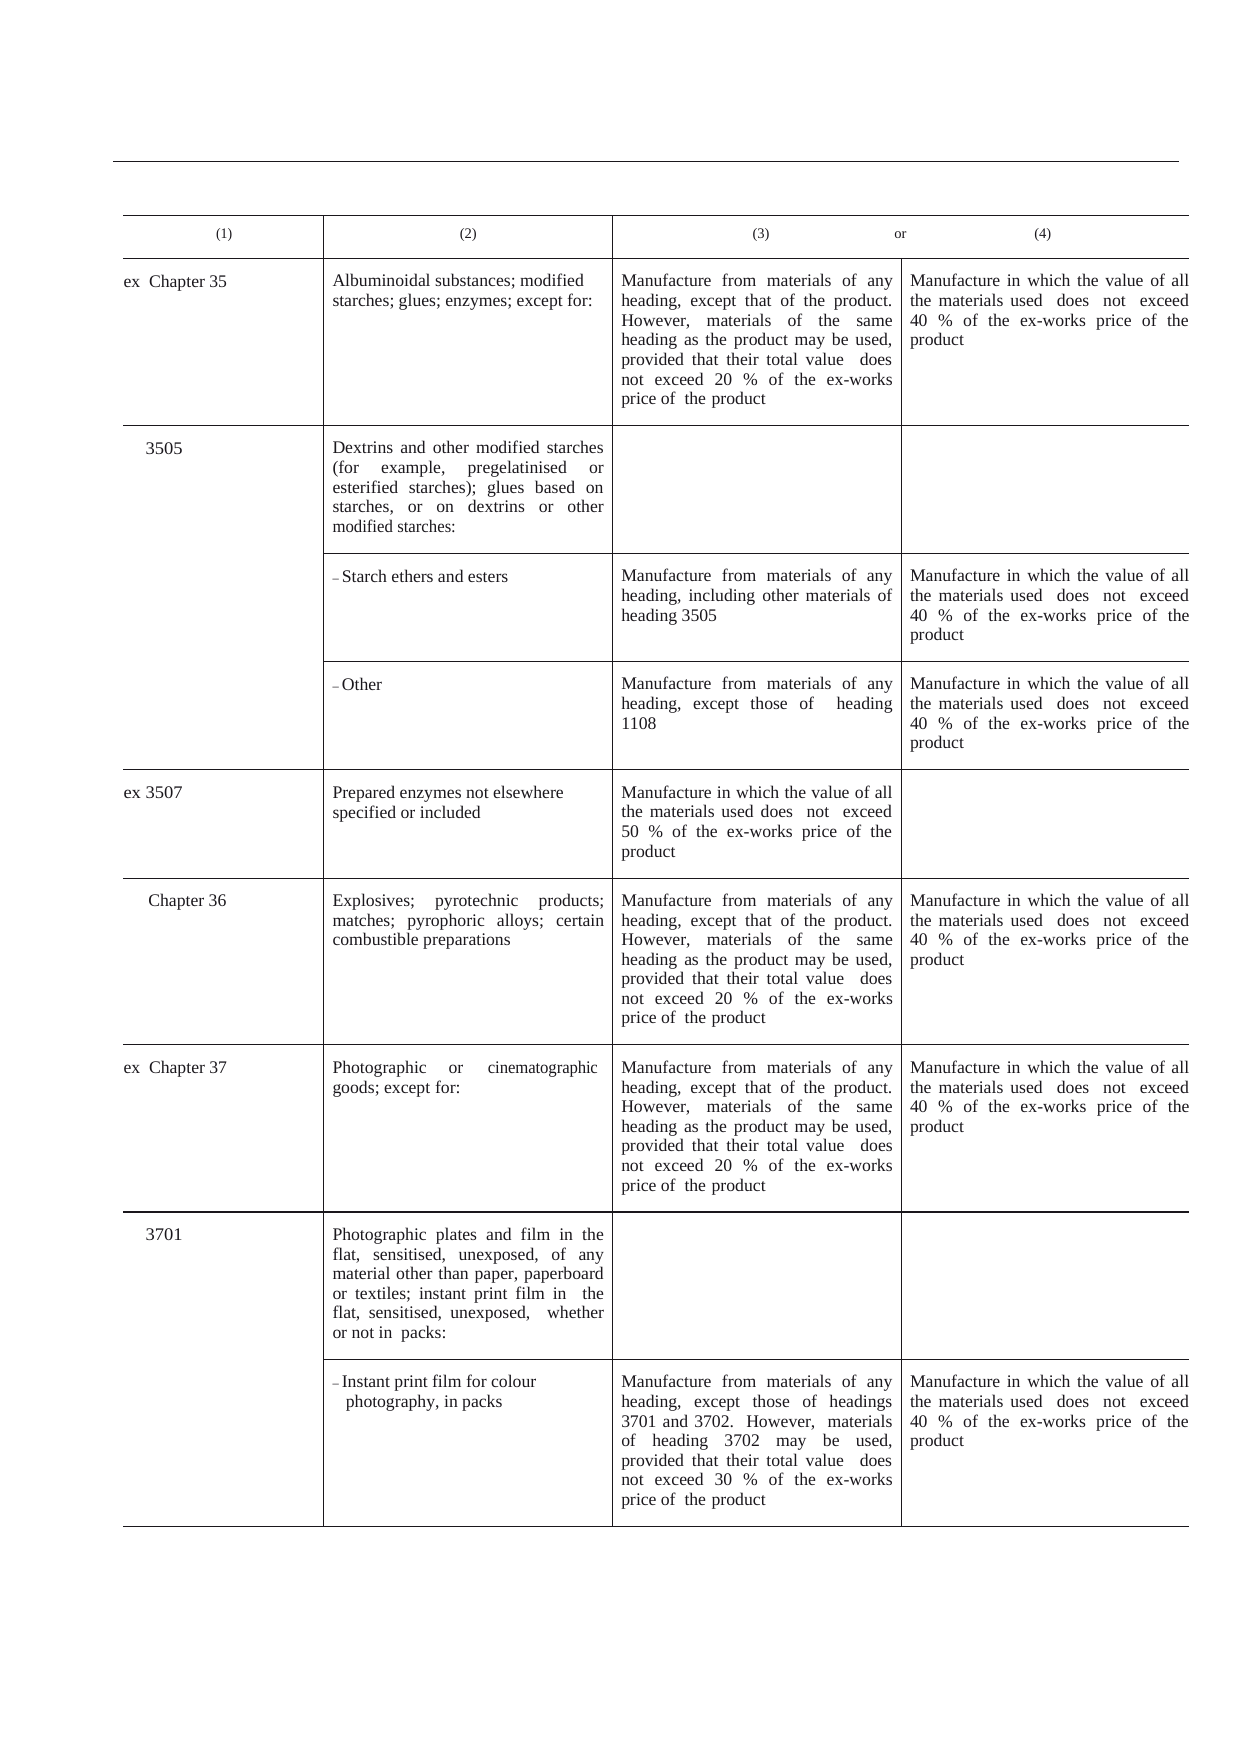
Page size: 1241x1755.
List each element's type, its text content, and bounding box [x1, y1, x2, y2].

table_cell ex Chapter 37 [123, 1045, 323, 1211]
table_cell 3701 [123, 1213, 323, 1526]
table_cell ex 3507 [123, 770, 323, 877]
table_cell Manufacture in which the value of all the materials used does not exceed 40 % of the ex-works price of the product [902, 662, 1189, 769]
table_cell Manufacture in which the value of all the materials used does not exceed 50 % of the ex-works price of the product [613, 770, 901, 877]
table_cell Manufacture from materials of any heading, including other materials of heading 3505 [613, 554, 901, 661]
table_cell [613, 426, 901, 553]
table_cell Chapter 36 [123, 879, 323, 1044]
table_cell Explosives; pyrotechnic products; matches; pyrophoric alloys; certain combustible preparations [324, 879, 612, 1044]
table_cell Manufacture in which the value of all the materials used does not exceed 40 % of the ex-works price of the product [902, 554, 1189, 661]
table_cell Dextrins and other modified starches (for example, pregelatinised or esterified starches); glues based on starches, or on dextrins or other modified starches: [324, 426, 612, 553]
table_cell Manufacture from materials of any heading, except those of heading 1108 [613, 662, 901, 769]
table_cell Manufacture in which the value of all the materials used does not exceed 40 % of the ex-works price of the product [902, 1045, 1189, 1211]
table_cell 3505 [123, 426, 323, 769]
table_cell [902, 1213, 1189, 1359]
table_cell [902, 426, 1189, 553]
table_cell Manufacture in which the value of all the materials used does not exceed 40 % of the ex-works price of the product [902, 1360, 1189, 1526]
table_cell [613, 1213, 901, 1359]
table_cell Albuminoidal substances; modified starches; glues; enzymes; except for: [324, 259, 612, 425]
table_cell Manufacture in which the value of all the materials used does not exceed 40 % of the ex-works price of the product [902, 879, 1189, 1044]
table_cell Photographic plates and film in the flat, sensitised, unexposed, of any material other than paper, paperboard or textiles; instant print film in the flat, sensitised, unexposed, whether or not in packs: [324, 1213, 612, 1359]
table_header (2) [324, 216, 612, 258]
table_cell – Other [324, 662, 612, 769]
table_cell Manufacture from materials of any heading, except that of the product. However, materials of the same heading as the product may be used, provided that their total value does not exceed 20 % of the ex-works price of the product [613, 1045, 901, 1211]
table_cell – Starch ethers and esters [324, 554, 612, 661]
table_cell [902, 770, 1189, 877]
table_cell Prepared enzymes not elsewhere specified or included [324, 770, 612, 877]
table_cell Manufacture from materials of any heading, except that of the product. However, materials of the same heading as the product may be used, provided that their total value does not exceed 20 % of the ex-works price of the product [613, 259, 901, 425]
table_header (1) [123, 216, 323, 258]
table_cell Photographic or cinematographic goods; except for: [324, 1045, 612, 1211]
table_header (3) or (4) [613, 216, 1189, 258]
table_cell Manufacture in which the value of all the materials used does not exceed 40 % of the ex-works price of the product [902, 259, 1189, 425]
table_cell Manufacture from materials of any heading, except that of the product. However, materials of the same heading as the product may be used, provided that their total value does not exceed 20 % of the ex-works price of the product [613, 879, 901, 1044]
table_cell – Instant print film for colour photography, in packs [324, 1360, 612, 1526]
table_cell Manufacture from materials of any heading, except those of headings 3701 and 3702. However, materials of heading 3702 may be used, provided that their total value does not exceed 30 % of the ex-works price of the product [613, 1360, 901, 1526]
table_cell ex Chapter 35 [123, 259, 323, 425]
